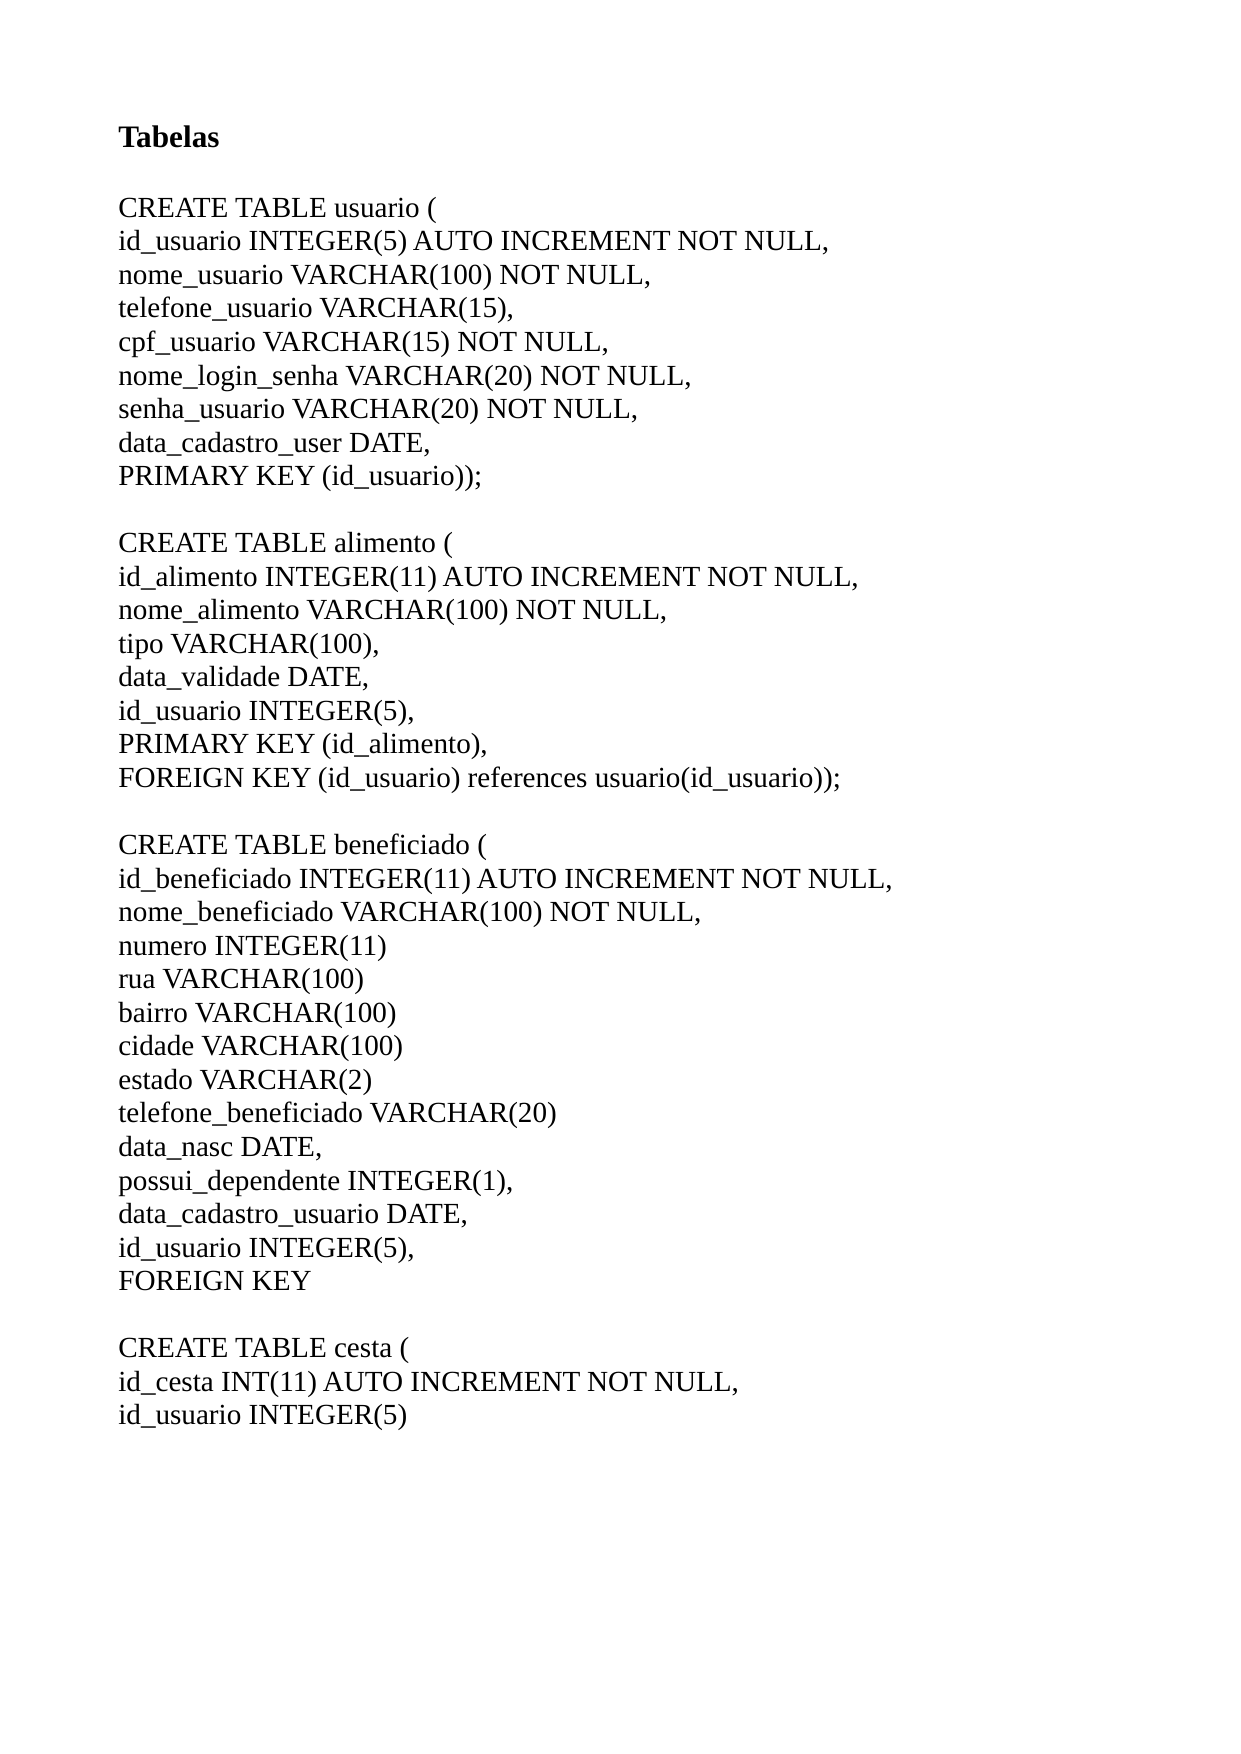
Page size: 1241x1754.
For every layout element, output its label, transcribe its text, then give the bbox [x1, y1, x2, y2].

text telefone_beneficiado VARCHAR(20) [118, 1096, 1122, 1129]
text PRIMARY KEY (id_usuario)); [118, 458, 1122, 492]
text Tabelas [118, 118, 1122, 154]
text senha_usuario VARCHAR(20) NOT NULL, [118, 391, 1122, 425]
text nome_login_senha VARCHAR(20) NOT NULL, [118, 358, 1122, 391]
text id_usuario INTEGER(5) AUTO INCREMENT NOT NULL, [118, 223, 1122, 257]
text numero INTEGER(11) [118, 928, 1122, 961]
text id_usuario INTEGER(5), [118, 693, 1122, 727]
text tipo VARCHAR(100), [118, 626, 1122, 659]
text nome_alimento VARCHAR(100) NOT NULL, [118, 592, 1122, 626]
text rua VARCHAR(100) [118, 961, 1122, 995]
text id_usuario INTEGER(5) [118, 1397, 1122, 1431]
text CREATE TABLE cesta ( [118, 1330, 1122, 1364]
text id_beneficiado INTEGER(11) AUTO INCREMENT NOT NULL, [118, 861, 1122, 894]
text data_cadastro_user DATE, [118, 425, 1122, 458]
text possui_dependente INTEGER(1), [118, 1163, 1122, 1196]
text cpf_usuario VARCHAR(15) NOT NULL, [118, 324, 1122, 358]
text FOREIGN KEY [118, 1263, 1122, 1297]
text telefone_usuario VARCHAR(15), [118, 291, 1122, 324]
text estado VARCHAR(2) [118, 1062, 1122, 1096]
text CREATE TABLE alimento ( [118, 525, 1122, 559]
text CREATE TABLE usuario ( [118, 190, 1122, 223]
text PRIMARY KEY (id_alimento), [118, 727, 1122, 760]
text nome_usuario VARCHAR(100) NOT NULL, [118, 257, 1122, 291]
text cidade VARCHAR(100) [118, 1028, 1122, 1062]
text id_alimento INTEGER(11) AUTO INCREMENT NOT NULL, [118, 559, 1122, 592]
text FOREIGN KEY (id_usuario) references usuario(id_usuario)); [118, 760, 1122, 794]
text id_usuario INTEGER(5), [118, 1230, 1122, 1263]
text nome_beneficiado VARCHAR(100) NOT NULL, [118, 894, 1122, 928]
text data_nasc DATE, [118, 1129, 1122, 1163]
text data_cadastro_usuario DATE, [118, 1196, 1122, 1230]
text id_cesta INT(11) AUTO INCREMENT NOT NULL, [118, 1364, 1122, 1397]
text data_validade DATE, [118, 659, 1122, 693]
text bairro VARCHAR(100) [118, 995, 1122, 1028]
text CREATE TABLE beneficiado ( [118, 827, 1122, 861]
